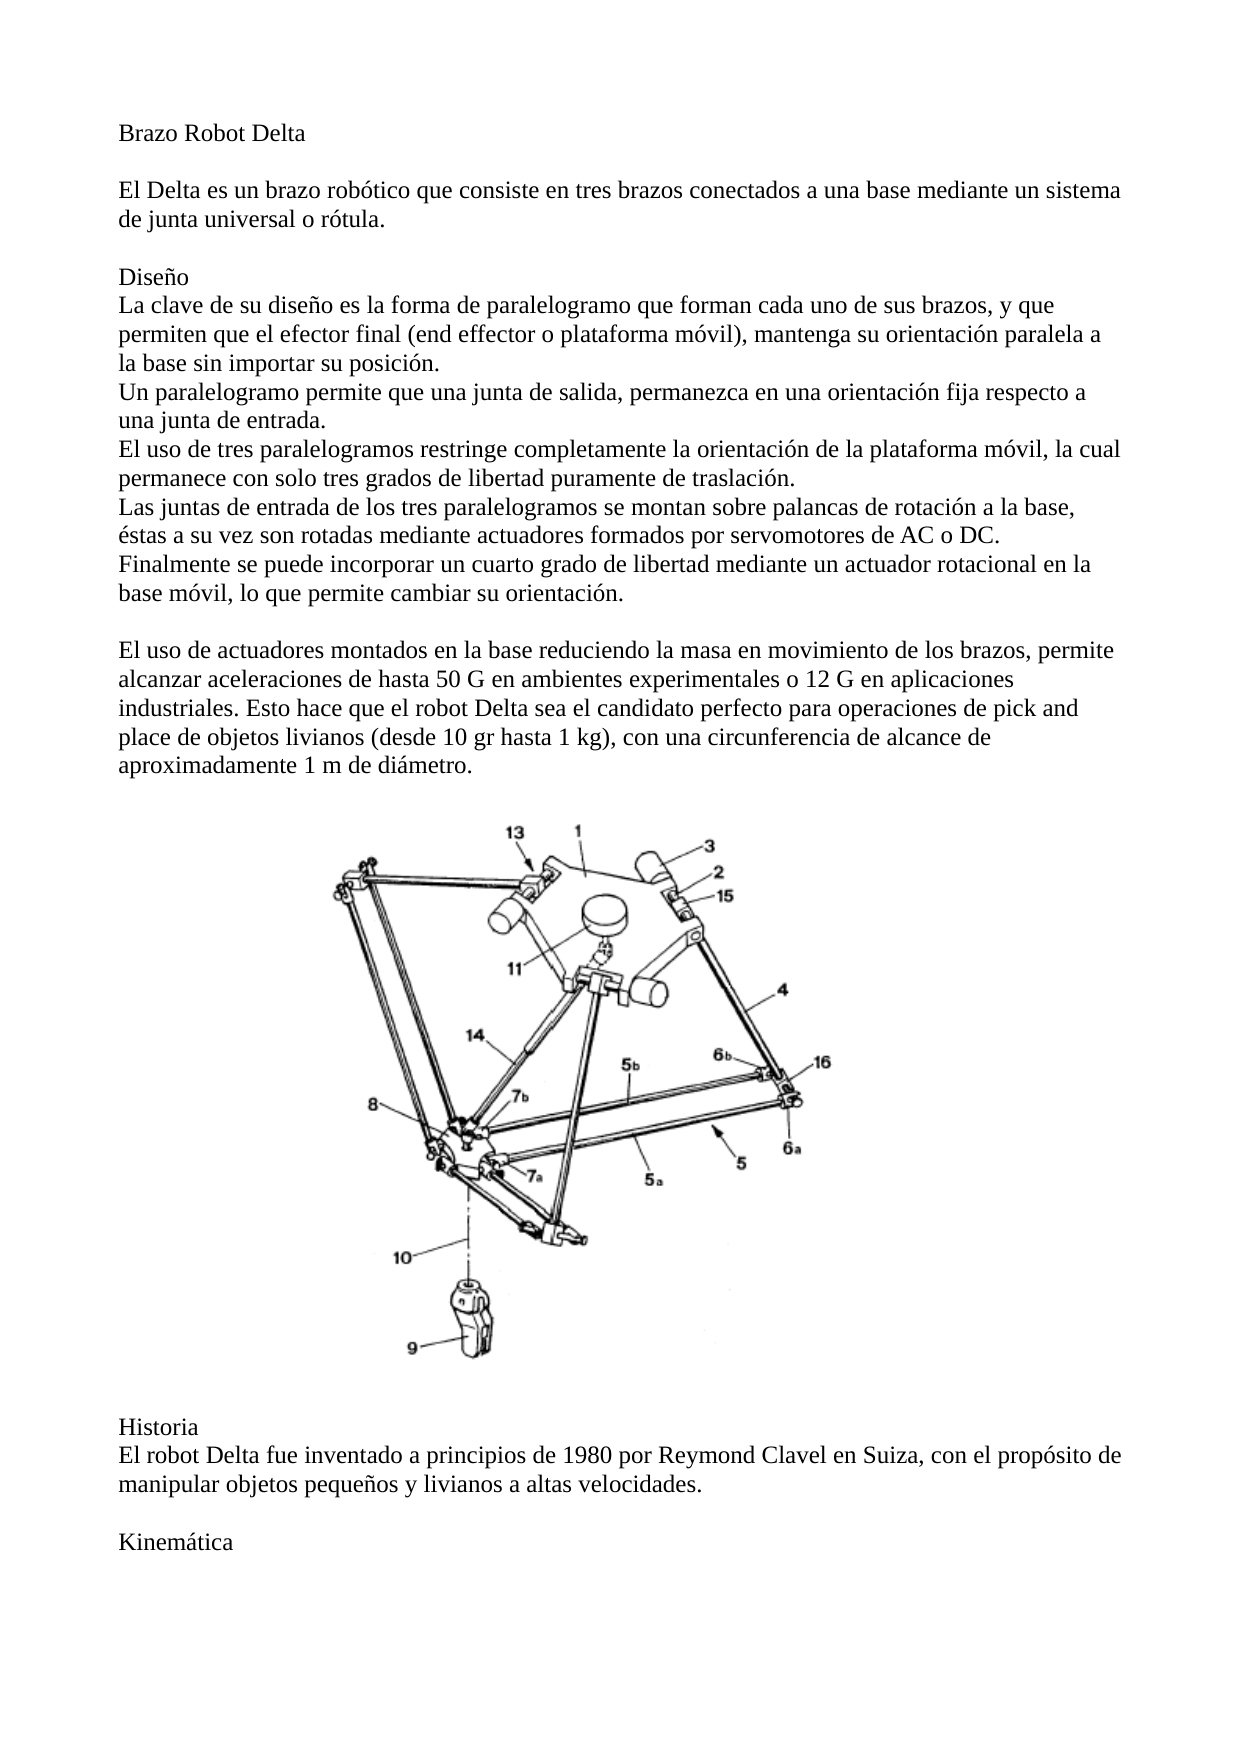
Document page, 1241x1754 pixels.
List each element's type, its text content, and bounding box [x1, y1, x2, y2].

text Kinemática [118, 1527, 1122, 1556]
text Finalmente se puede incorporar un cuarto grado de libertad mediante un actuador rotacional en la base móvil, lo que permite cambiar su orientación. [118, 549, 1122, 607]
text Un paralelogramo permite que una junta de salida, permanezca en una orientación fija respecto a una junta de entrada. [118, 377, 1122, 434]
text La clave de su diseño es la forma de paralelogramo que forman cada uno de sus brazos, y que permiten que el efector final (end effector o plataforma móvil), mantenga su orientación paralela a la base sin importar su posición. [118, 291, 1122, 377]
text Diseño [118, 262, 1122, 291]
text Historia [118, 1412, 1122, 1441]
text El uso de actuadores montados en la base reduciendo la masa en movimiento de los brazos, permite alcanzar aceleraciones de hasta 50 G en ambientes experimentales o 12 G en aplicaciones industriales. Esto hace que el robot Delta sea el candidato perfecto para operaciones de pick and place de objetos livianos (desde 10 gr hasta 1 kg), con una circunferencia de alcance de aproximadamente 1 m de diámetro. [118, 636, 1122, 779]
text manipular objetos pequeños y livianos a altas velocidades. [118, 1469, 1122, 1498]
text Brazo Robot Delta [118, 118, 1122, 147]
picture [330, 820, 834, 1383]
text Las juntas de entrada de los tres paralelogramos se montan sobre palancas de rotación a la base, éstas a su vez son rotadas mediante actuadores formados por servomotores de AC o DC. [118, 492, 1122, 549]
text El Delta es un brazo robótico que consiste en tres brazos conectados a una base mediante un sistema de junta universal o rótula. [118, 176, 1122, 233]
text El robot Delta fue inventado a principios de 1980 por Reymond Clavel en Suiza, con el propósito de [118, 1441, 1122, 1469]
text El uso de tres paralelogramos restringe completamente la orientación de la plataforma móvil, la cual permanece con solo tres grados de libertad puramente de traslación. [118, 434, 1122, 492]
